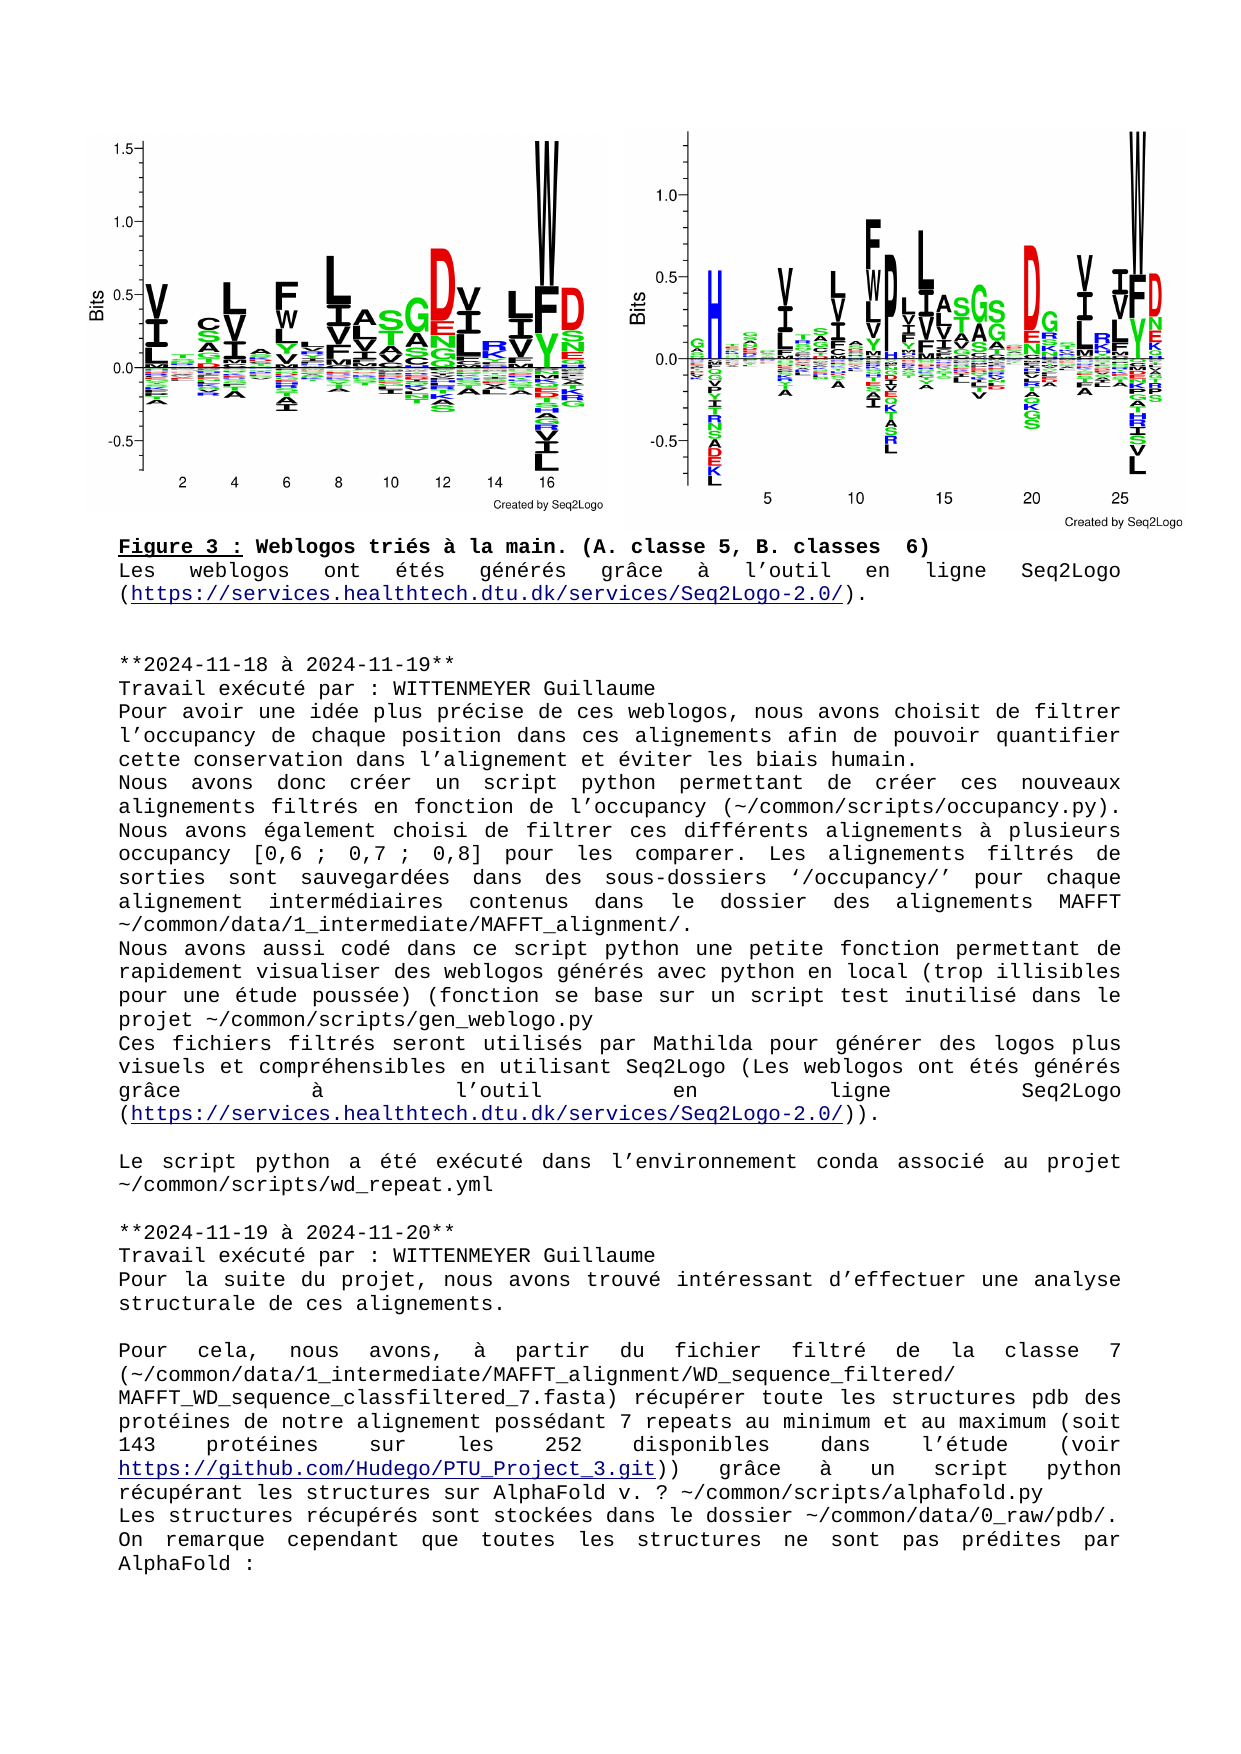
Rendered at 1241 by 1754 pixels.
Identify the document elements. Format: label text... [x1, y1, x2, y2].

text **2024-11-18 à 2024-11-19** [118, 654, 1122, 678]
picture [622, 123, 1187, 531]
text Pour la suite du projet, nous avons trouvé intéressant d’effectuer une analyse structurale de ces alignements. [118, 1269, 1122, 1316]
text Le script python a été exécuté dans l’environnement conda associé au projet ~/common/scripts/wd_repeat.yml [118, 1151, 1122, 1198]
text Travail exécuté par : WITTENMEYER Guillaume [118, 1245, 1122, 1269]
text Nous avons donc créer un script python permettant de créer ces nouveaux alignements filtrés en fonction de l’occupancy (~/common/scripts/occupancy.py). Nous avons également choisi de filtrer ces différents alignements à plusieurs occupancy [0,6 ; 0,7 ; 0,8] pour les comparer. Les alignements filtrés de sorties sont sauvegardées dans des sous-dossiers ‘/occupancy/’ pour chaque alignement intermédiaires contenus dans le dossier des alignements MAFFT ~/common/data/1_intermediate/MAFFT_alignment/. [118, 772, 1122, 938]
text Nous avons aussi codé dans ce script python une petite fonction permettant de rapidement visualiser des weblogos générés avec python en local (trop illisibles pour une étude poussée) (fonction se base sur un script test inutilisé dans le projet ~/common/scripts/gen_weblogo.py [118, 938, 1122, 1032]
text Ces fichiers filtrés seront utilisés par Mathilda pour générer des logos plus visuels et compréhensibles en utilisant Seq2Logo (Les weblogos ont étés générés grâce à l’outil en ligne Seq2Logo (https://services.healthtech.dtu.dk/services/Seq2Logo-2.0/)). [118, 1032, 1122, 1127]
text Les weblogos ont étés générés grâce à l’outil en ligne Seq2Logo (https://services.healthtech.dtu.dk/services/Seq2Logo-2.0/). [118, 559, 1122, 607]
text On remarque cependant que toutes les structures ne sont pas prédites par AlphaFold : [118, 1529, 1122, 1576]
picture [82, 133, 607, 513]
text Pour cela, nous avons, à partir du fichier filtré de la classe 7 (~/common/data/1_intermediate/MAFFT_alignment/WD_sequence_filtered/MAFFT_WD_sequence_classfiltered_7.fasta) récupérer toute les structures pdb des protéines de notre alignement possédant 7 repeats au minimum et au maximum (soit 143 protéines sur les 252 disponibles dans l’étude (voir https://github.com/Hudego/PTU_Project_3.git)) grâce à un script python récupérant les structures sur AlphaFold v. ? ~/common/scripts/alphafold.py [118, 1340, 1122, 1505]
text Travail exécuté par : WITTENMEYER Guillaume [118, 678, 1122, 701]
text Les structures récupérés sont stockées dans le dossier ~/common/data/0_raw/pdb/. [118, 1505, 1122, 1529]
text **2024-11-19 à 2024-11-20** [118, 1222, 1122, 1245]
text Pour avoir une idée plus précise de ces weblogos, nous avons choisit de filtrer l’occupancy de chaque position dans ces alignements afin de pouvoir quantifier cette conservation dans l’alignement et éviter les biais humain. [118, 701, 1122, 772]
text Figure 3 : Weblogos triés à la main. (A. classe 5, B. classes 6) [118, 536, 1122, 559]
